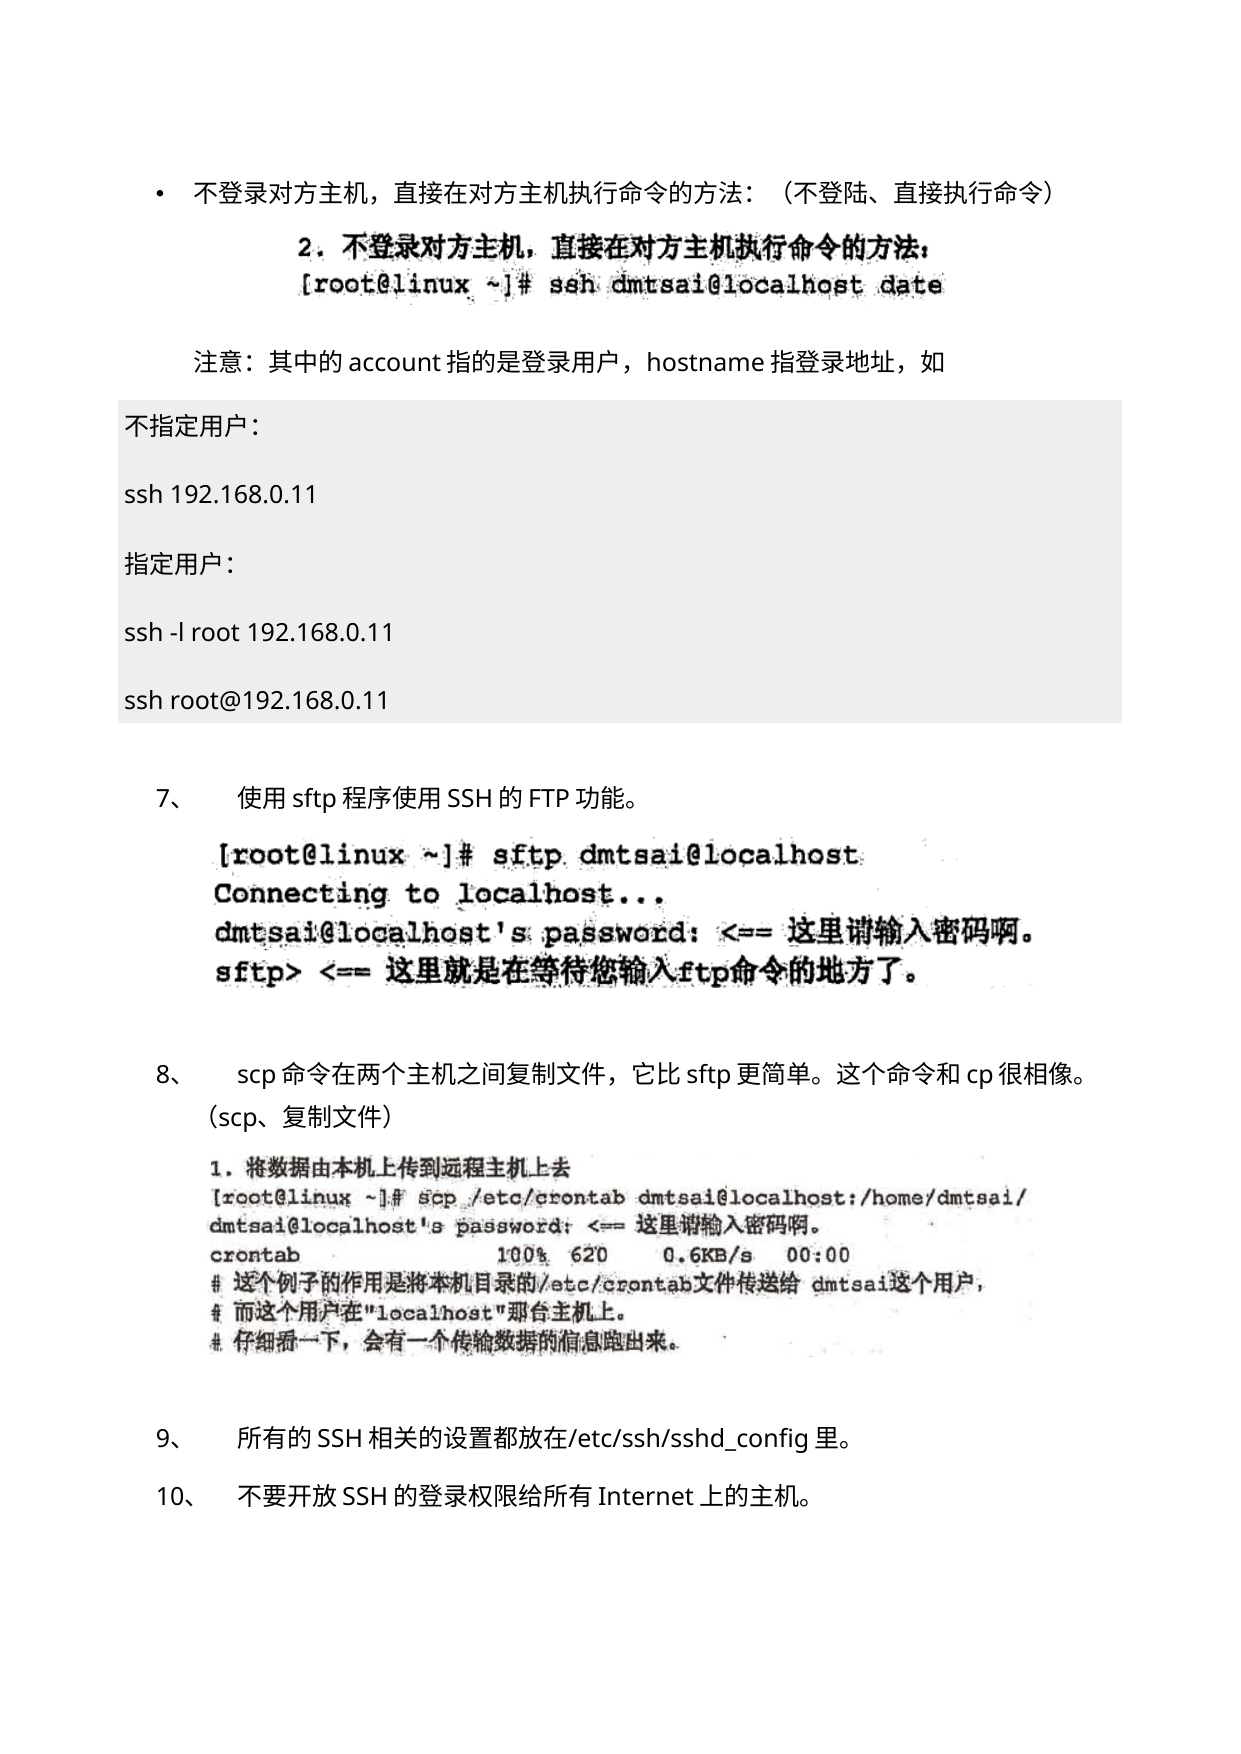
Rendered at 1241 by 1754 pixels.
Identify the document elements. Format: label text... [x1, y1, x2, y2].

list 不登录对方主机，直接在对方主机执行命令的方法：（不登陆、直接执行命令） [156, 173, 1122, 210]
list 不要开放SSH的登录权限给所有Internet上的主机。 [156, 1477, 1122, 1513]
list scp命令在两个主机之间复制文件，它比sftp更简单。这个命令和cp很相像。（scp、复制文件） [156, 1054, 1122, 1134]
list 注意：其中的account指的是登录用户，hostname指登录地址，如 [156, 342, 1122, 379]
list 所有的SSH相关的设置都放在/etc/ssh/sshd_config里。 [156, 1419, 1122, 1455]
picture [206, 836, 1035, 993]
list 使用sftp程序使用SSH的FTP功能。 [156, 778, 1122, 814]
picture [206, 1155, 1034, 1357]
table_header 不指定用户： ssh 192.168.0.11 指定用户： ssh -l root 192.168.0.11 ssh root@192.168.0.11 [118, 400, 1122, 723]
picture [292, 231, 949, 305]
